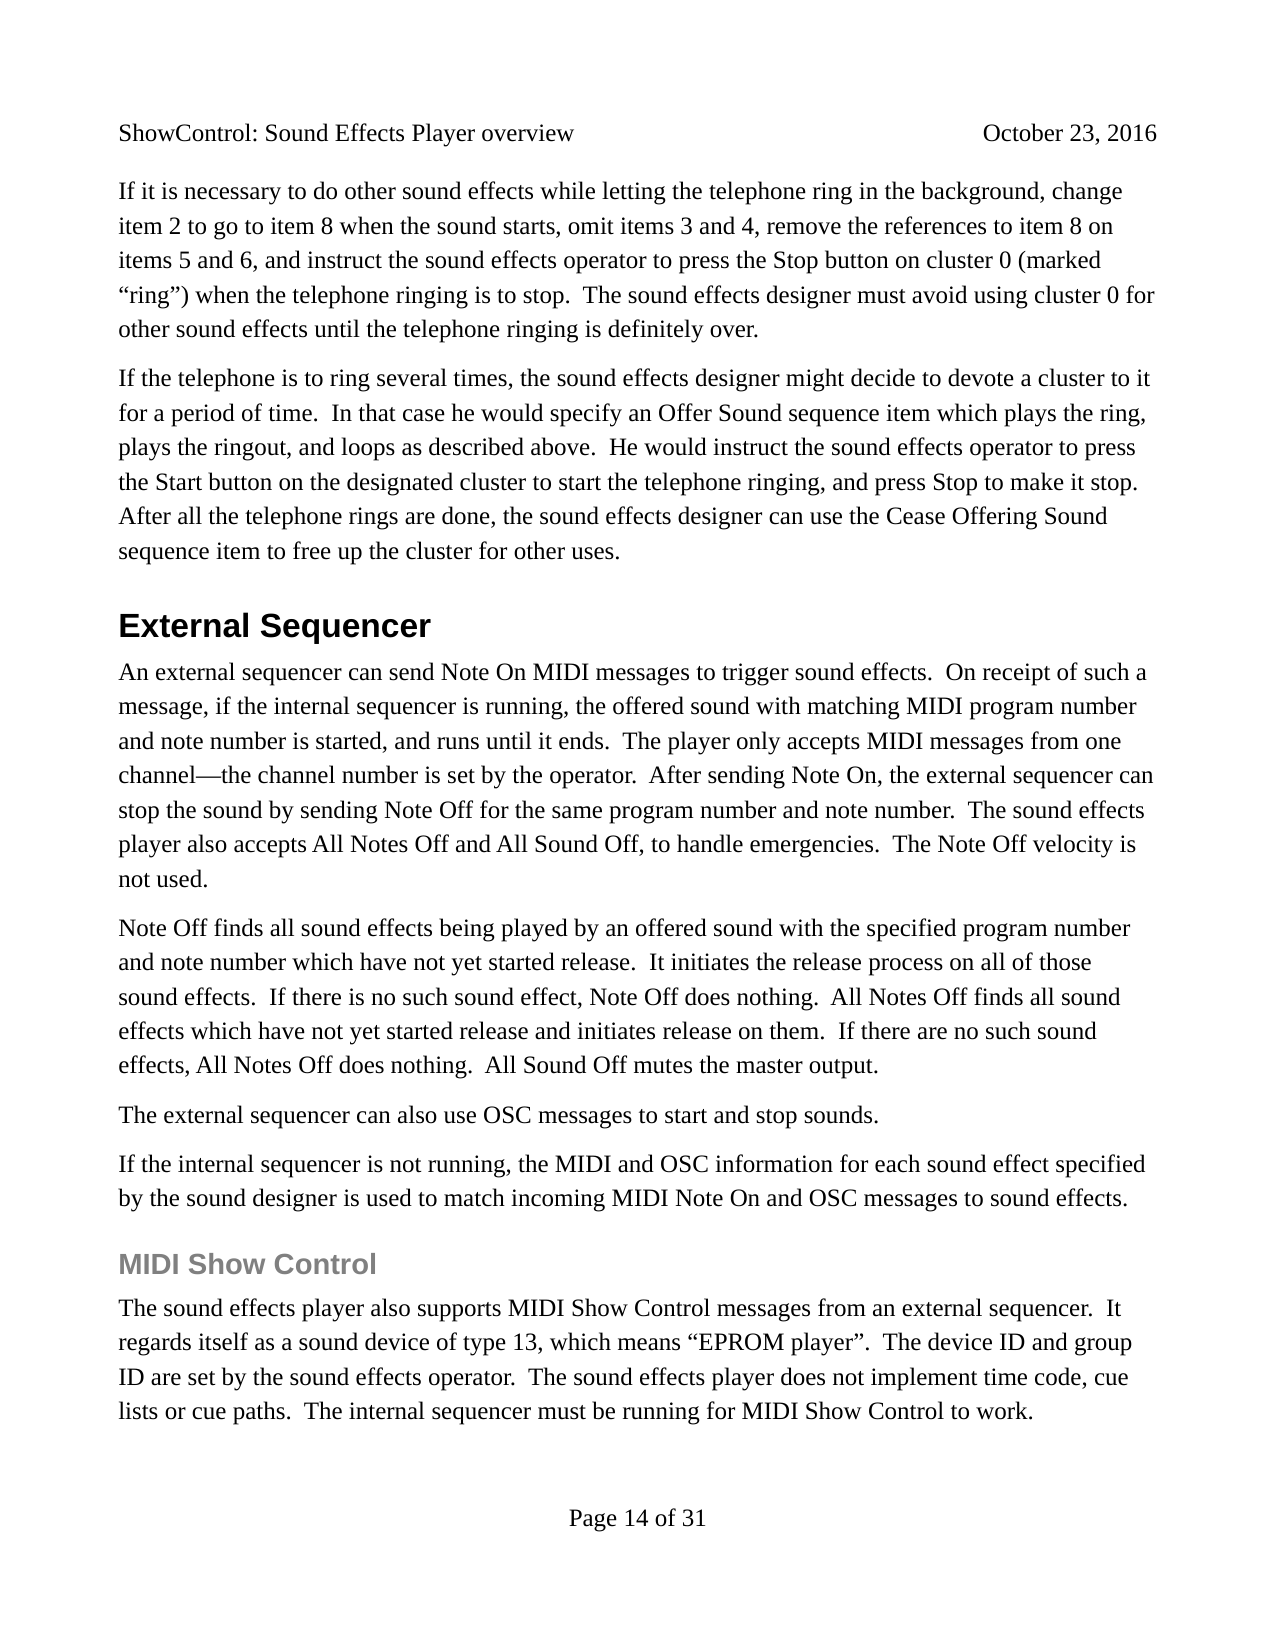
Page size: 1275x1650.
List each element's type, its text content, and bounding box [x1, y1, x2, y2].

text The sound effects player also supports MIDI Show Control messages from an external sequencer. It regards itself as a sound device of type 13, which means “EPROM player”. The device ID and group ID are set by the sound effects operator. The sound effects player does not implement time code, cue lists or cue paths. The internal sequencer must be running for MIDI Show Control to work. [118, 1293, 1157, 1425]
text If it is necessary to do other sound effects while letting the telephone ring in the background, change item 2 to go to item 8 when the sound starts, omit items 3 and 4, remove the references to item 8 on items 5 and 6, and instruct the sound effects operator to press the Stop button on cluster 0 (marked “ring”) when the telephone ringing is to stop. The sound effects designer must avoid using cluster 0 for other sound effects until the telephone ringing is definitely over. [118, 176, 1157, 343]
text If the internal sequencer is not running, the MIDI and OSC information for each sound effect specified by the sound designer is used to match incoming MIDI Note On and OSC messages to sound effects. [118, 1149, 1157, 1212]
text The external sequencer can also use OSC messages to start and stop sounds. [118, 1100, 1157, 1128]
subtitle External Sequencer [118, 606, 1157, 644]
text Note Off finds all sound effects being played by an offered sound with the specified program number and note number which have not yet started release. It initiates the release process on all of those sound effects. If there is no such sound effect, Note Off does nothing. All Notes Off finds all sound effects which have not yet started release and initiates release on them. If there are no such sound effects, All Notes Off does nothing. All Sound Off mutes the master output. [118, 913, 1157, 1079]
text An external sequencer can send Note On MIDI messages to trigger sound effects. On receipt of such a message, if the internal sequencer is running, the offered sound with matching MIDI program number and note number is started, and runs until it ends. The player only accepts MIDI messages from one channel—the channel number is set by the operator. After sending Note On, the external sequencer can stop the sound by sending Note Off for the same program number and note number. The sound effects player also accepts All Notes Off and All Sound Off, to handle emergencies. The Note Off velocity is not used. [118, 657, 1157, 892]
subtitle MIDI Show Control [118, 1247, 1157, 1280]
text If the telephone is to ring several times, the sound effects designer might decide to devote a cluster to it for a period of time. In that case he would specify an Offer Sound sequence item which plays the ring, plays the ringout, and loops as described above. He would instruct the sound effects operator to press the Start button on the designated cluster to start the telephone ringing, and press Stop to make it stop. After all the telephone rings are done, the sound effects designer can use the Cease Offering Sound sequence item to free up the cluster for other uses. [118, 363, 1157, 564]
